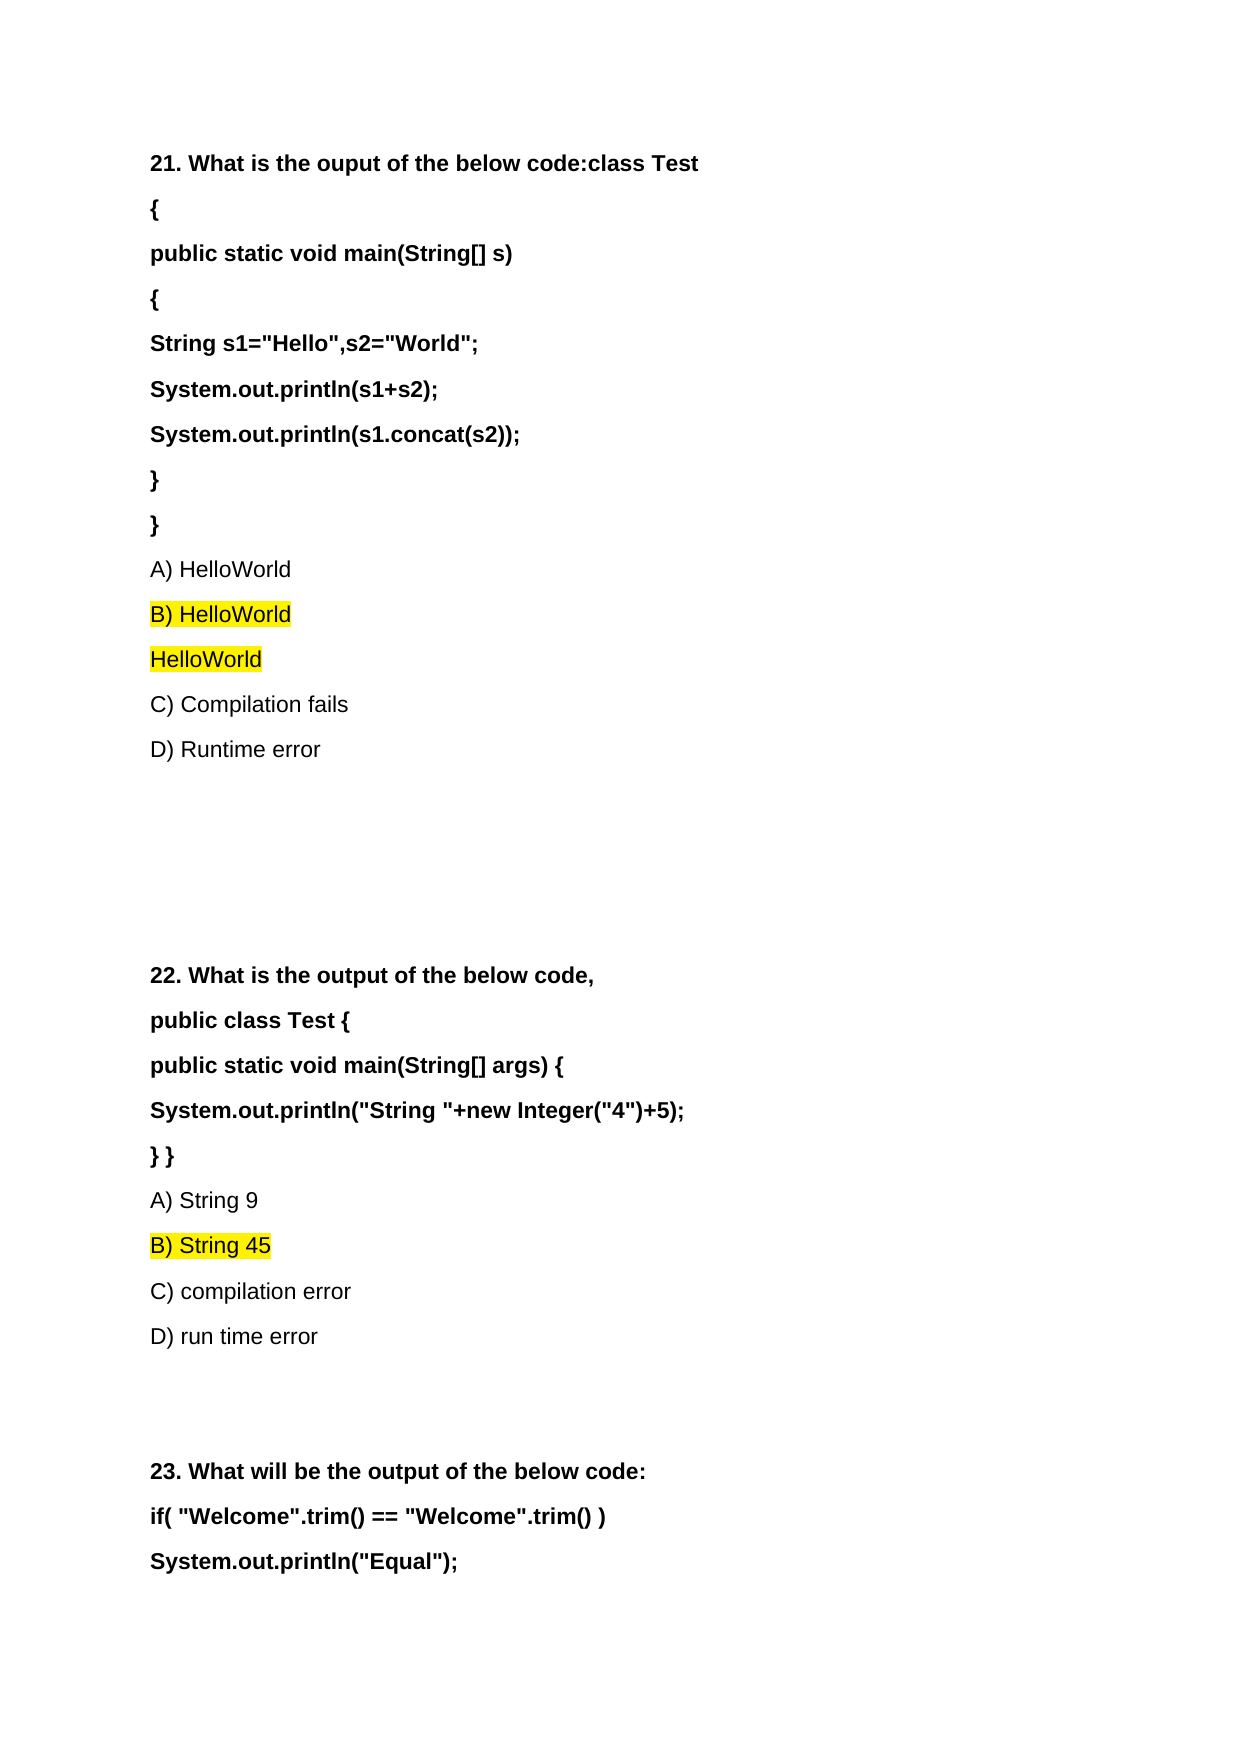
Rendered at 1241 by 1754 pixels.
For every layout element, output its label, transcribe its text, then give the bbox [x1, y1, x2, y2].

text } [150, 511, 1090, 537]
text public class Test { [150, 1007, 1090, 1033]
text B) HelloWorld [150, 601, 1090, 627]
text D) run time error [150, 1323, 1090, 1349]
text System.out.println(s1.concat(s2)); [150, 421, 1090, 447]
text 22. What is the output of the below code, [150, 962, 1090, 988]
text System.out.println(s1+s2); [150, 376, 1090, 402]
text A) HelloWorld [150, 556, 1090, 582]
text D) Runtime error [150, 736, 1090, 763]
text { [150, 195, 1090, 221]
text C) Compilation fails [150, 691, 1090, 718]
text C) compilation error [150, 1278, 1090, 1304]
text 23. What will be the output of the below code: [150, 1458, 1090, 1484]
text B) String 45 [150, 1232, 1090, 1259]
text 21. What is the ouput of the below code:class Test [150, 150, 1090, 176]
text public static void main(String[] args) { [150, 1052, 1090, 1078]
text } [150, 466, 1090, 492]
text public static void main(String[] s) [150, 240, 1090, 267]
text HelloWorld [150, 646, 1090, 672]
text A) String 9 [150, 1187, 1090, 1214]
text System.out.println("String "+new Integer("4")+5); [150, 1097, 1090, 1123]
text String s1="Hello",s2="World"; [150, 330, 1090, 357]
text } } [150, 1142, 1090, 1169]
text { [150, 285, 1090, 312]
text if( "Welcome".trim() == "Welcome".trim() ) [150, 1503, 1090, 1529]
text System.out.println("Equal"); [150, 1548, 1090, 1574]
